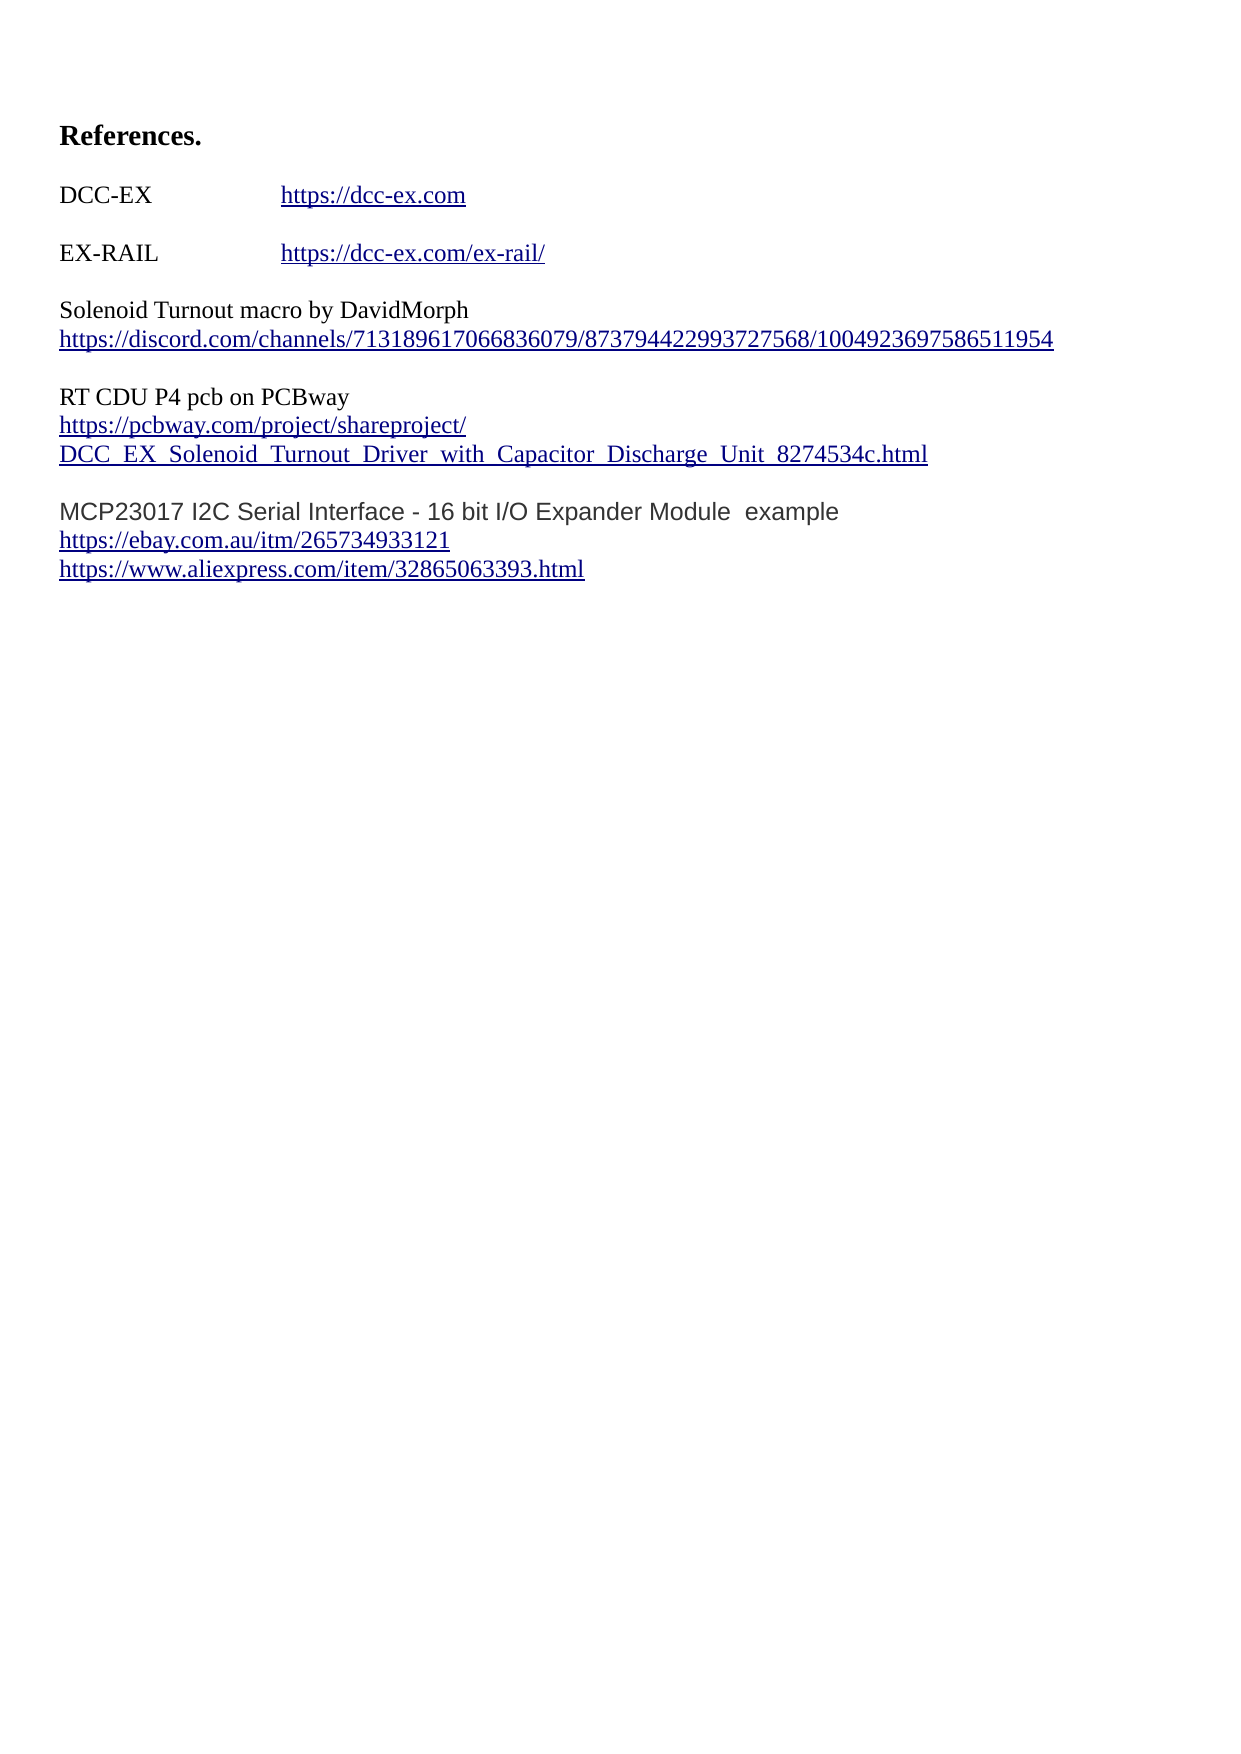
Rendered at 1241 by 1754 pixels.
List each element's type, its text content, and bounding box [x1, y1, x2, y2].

text Solenoid Turnout macro by DavidMorph [59, 295, 1181, 324]
text MCP23017 I2C Serial Interface - 16 bit I/O Expander Module example [59, 497, 1181, 525]
text https://discord.com/channels/713189617066836079/873794422993727568/1004923697586511954 [59, 324, 1181, 353]
text References. [59, 118, 1181, 152]
text DCC-EX https://dcc-ex.com [59, 180, 1181, 209]
text https://ebay.com.au/itm/265734933121 [59, 525, 1181, 554]
text RT CDU P4 pcb on PCBway [59, 382, 1181, 410]
text https://www.aliexpress.com/item/32865063393.html [59, 554, 1181, 583]
text https://pcbway.com/project/shareproject/DCC_EX_Solenoid_Turnout_Driver_with_Capacitor_Discharge_Unit_8274534c.html [59, 410, 1181, 468]
text EX-RAIL https://dcc-ex.com/ex-rail/ [59, 238, 1181, 267]
